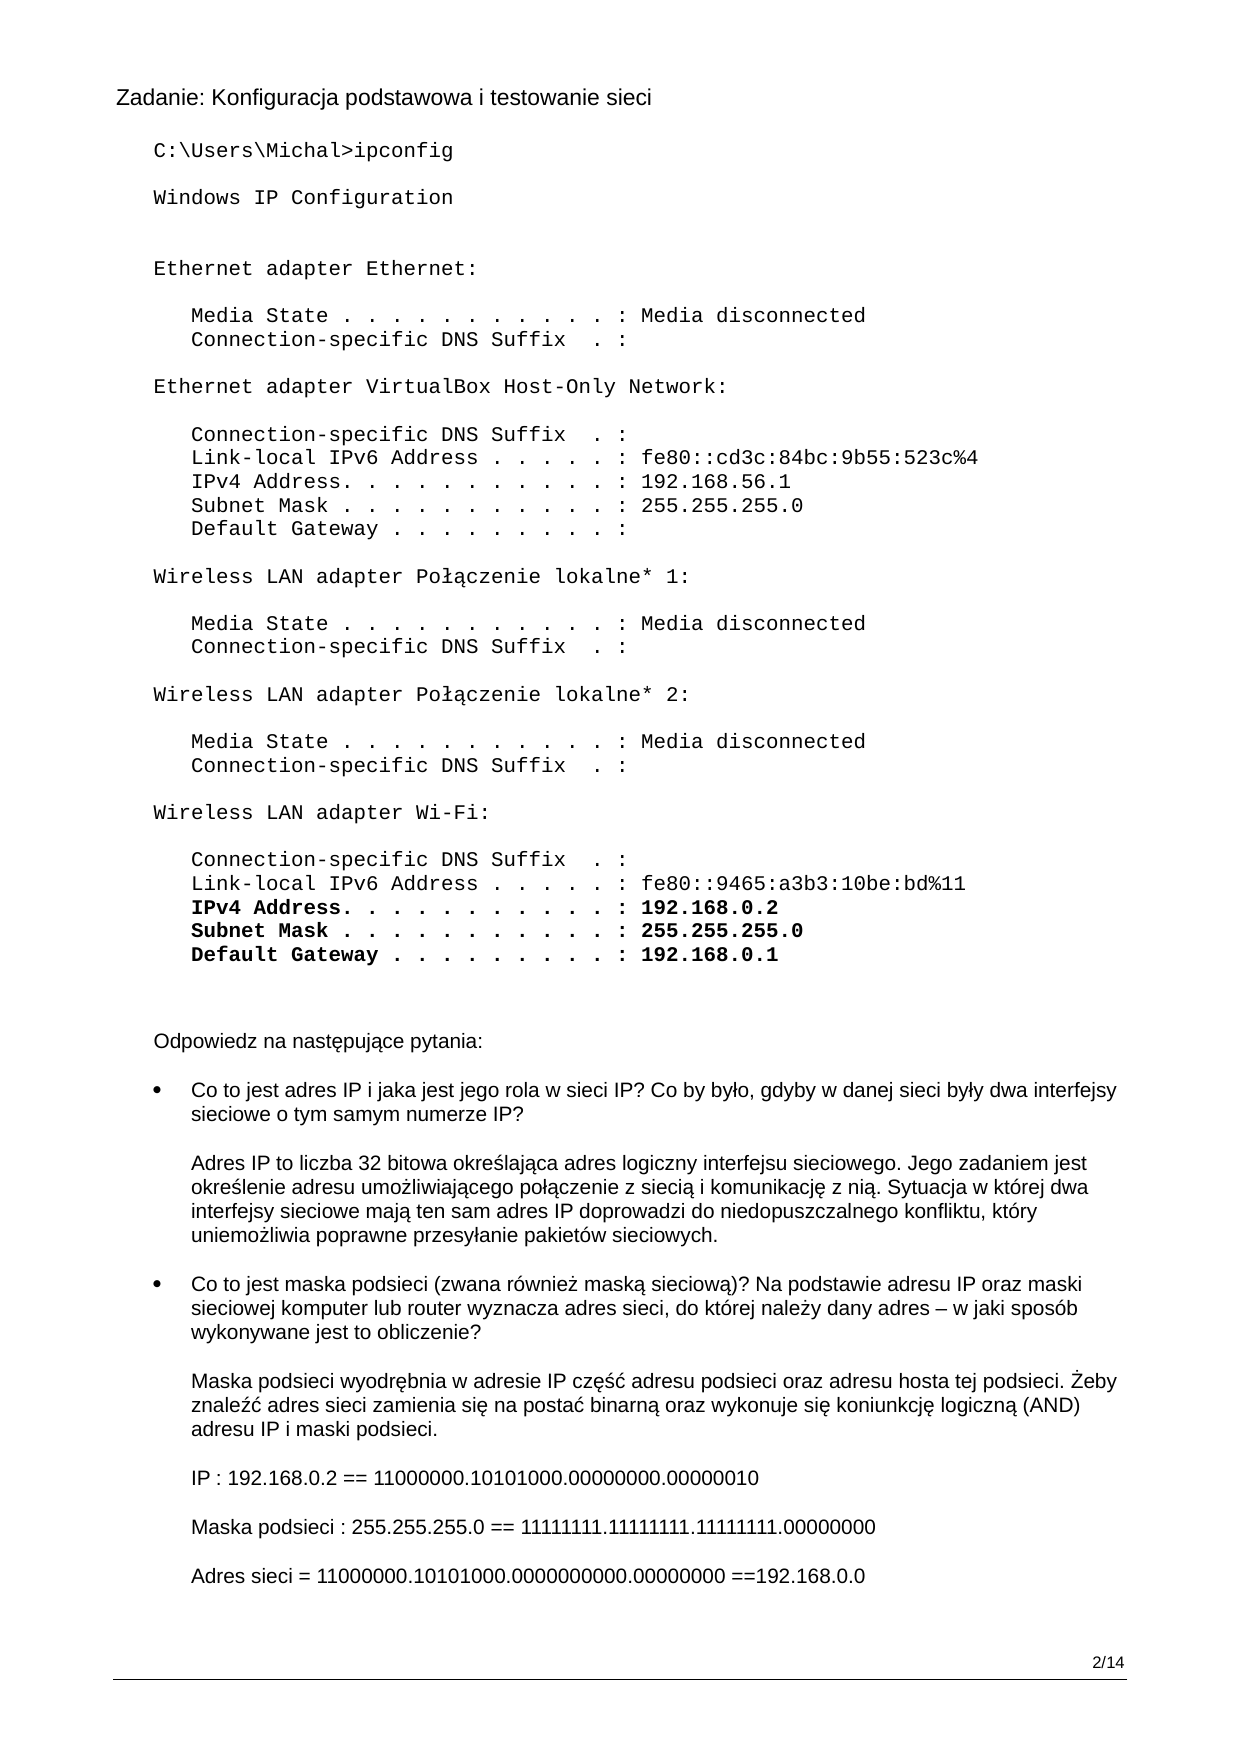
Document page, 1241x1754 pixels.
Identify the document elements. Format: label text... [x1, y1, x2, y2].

list Maska podsieci : 255.255.255.0 == 11111111.11111111.11111111.00000000 [153, 1515, 1124, 1539]
text Subnet Mask . . . . . . . . . . . : 255.255.255.0 [153, 920, 1124, 944]
list Maska podsieci wyodrębnia w adresie IP część adresu podsieci oraz adresu hosta tej podsieci. Żeby znaleźć adres sieci zamienia się na postać binarną oraz wykonuje się koniunkcję logiczną (AND) adresu IP i maski podsieci. [153, 1369, 1124, 1441]
text Default Gateway . . . . . . . . . : [153, 518, 1124, 542]
text Windows IP Configuration [153, 187, 1124, 211]
text Connection-specific DNS Suffix . : [153, 329, 1124, 353]
text Ethernet adapter VirtualBox Host-Only Network: [153, 376, 1124, 400]
text Wireless LAN adapter Wi-Fi: [153, 802, 1124, 826]
list Co to jest maska podsieci (zwana również maską sieciową)? Na podstawie adresu IP oraz maski sieciowej komputer lub router wyznacza adres sieci, do której należy dany adres – w jaki sposób wykonywane jest to obliczenie? [153, 1272, 1124, 1344]
list Adres sieci = 11000000.10101000.0000000000.00000000 ==192.168.0.0 [153, 1564, 1124, 1588]
text Media State . . . . . . . . . . . : Media disconnected [153, 613, 1124, 637]
text Connection-specific DNS Suffix . : [153, 424, 1124, 447]
text Connection-specific DNS Suffix . : [153, 755, 1124, 778]
text Connection-specific DNS Suffix . : [153, 637, 1124, 660]
text Media State . . . . . . . . . . . : Media disconnected [153, 306, 1124, 329]
text IPv4 Address. . . . . . . . . . . : 192.168.0.2 [153, 897, 1124, 920]
list IP : 192.168.0.2 == 11000000.10101000.00000000.00000010 [153, 1466, 1124, 1490]
list Co to jest adres IP i jaka jest jego rola w sieci IP? Co by było, gdyby w danej sieci były dwa interfejsy sieciowe o tym samym numerze IP? [153, 1078, 1124, 1126]
text IPv4 Address. . . . . . . . . . . : 192.168.56.1 [153, 471, 1124, 495]
text Link-local IPv6 Address . . . . . : fe80::cd3c:84bc:9b55:523c%4 [153, 447, 1124, 471]
text Default Gateway . . . . . . . . . : 192.168.0.1 [153, 944, 1124, 968]
text Wireless LAN adapter Połączenie lokalne* 1: [153, 566, 1124, 589]
text C:\Users\Michal>ipconfig [153, 140, 1124, 164]
text Media State . . . . . . . . . . . : Media disconnected [153, 731, 1124, 755]
text Ethernet adapter Ethernet: [153, 258, 1124, 282]
text Odpowiedz na następujące pytania: [153, 1029, 1124, 1053]
text Wireless LAN adapter Połączenie lokalne* 2: [153, 684, 1124, 707]
text Subnet Mask . . . . . . . . . . . : 255.255.255.0 [153, 495, 1124, 518]
text Connection-specific DNS Suffix . : [153, 849, 1124, 873]
list Adres IP to liczba 32 bitowa określająca adres logiczny interfejsu sieciowego. Jego zadaniem jest określenie adresu umożliwiającego połączenie z siecią i komunikację z nią. Sytuacja w której dwa interfejsy sieciowe mają ten sam adres IP doprowadzi do niedopuszczalnego konfliktu, który uniemożliwia poprawne przesyłanie pakietów sieciowych. [153, 1151, 1124, 1247]
text Link-local IPv6 Address . . . . . : fe80::9465:a3b3:10be:bd%11 [153, 873, 1124, 897]
